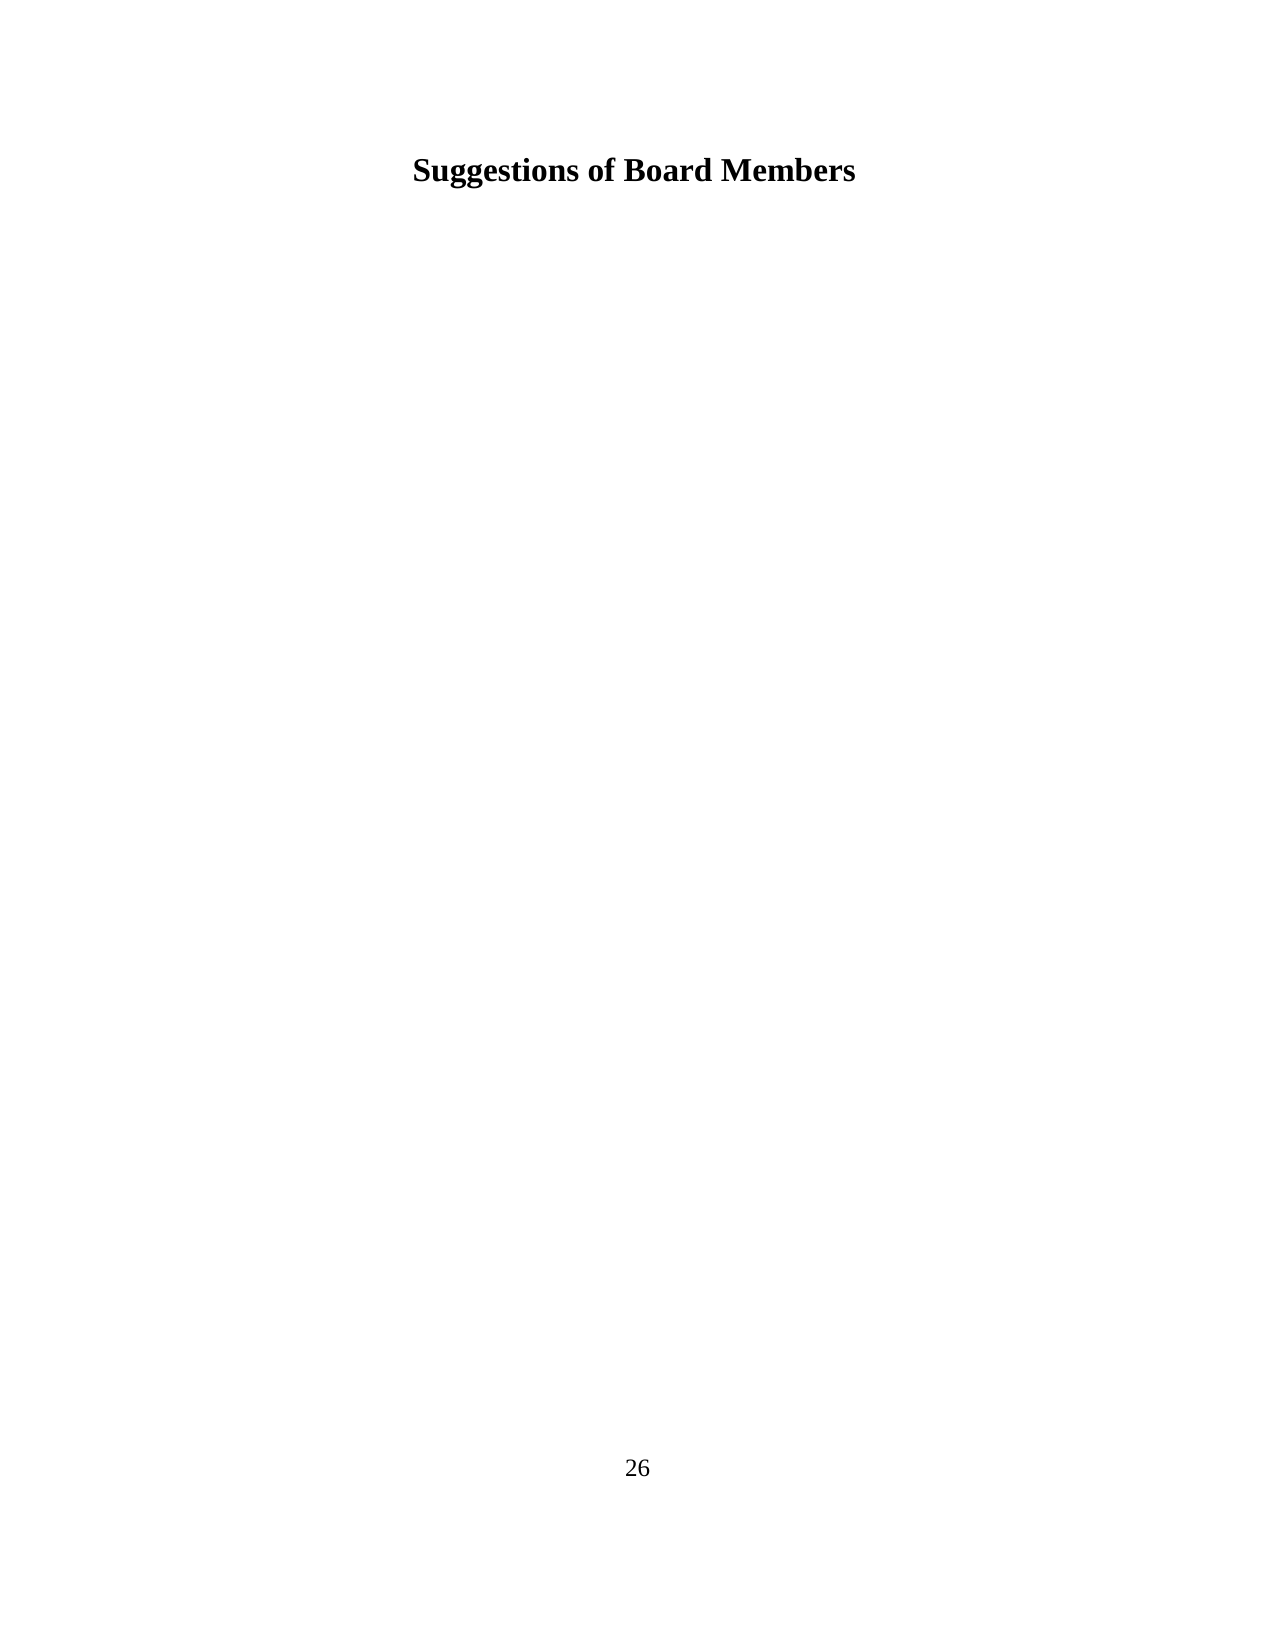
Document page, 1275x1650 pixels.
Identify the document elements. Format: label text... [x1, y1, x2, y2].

text Suggestions of Board Members [337, 150, 1087, 188]
text 26 [187, 1453, 1087, 1482]
